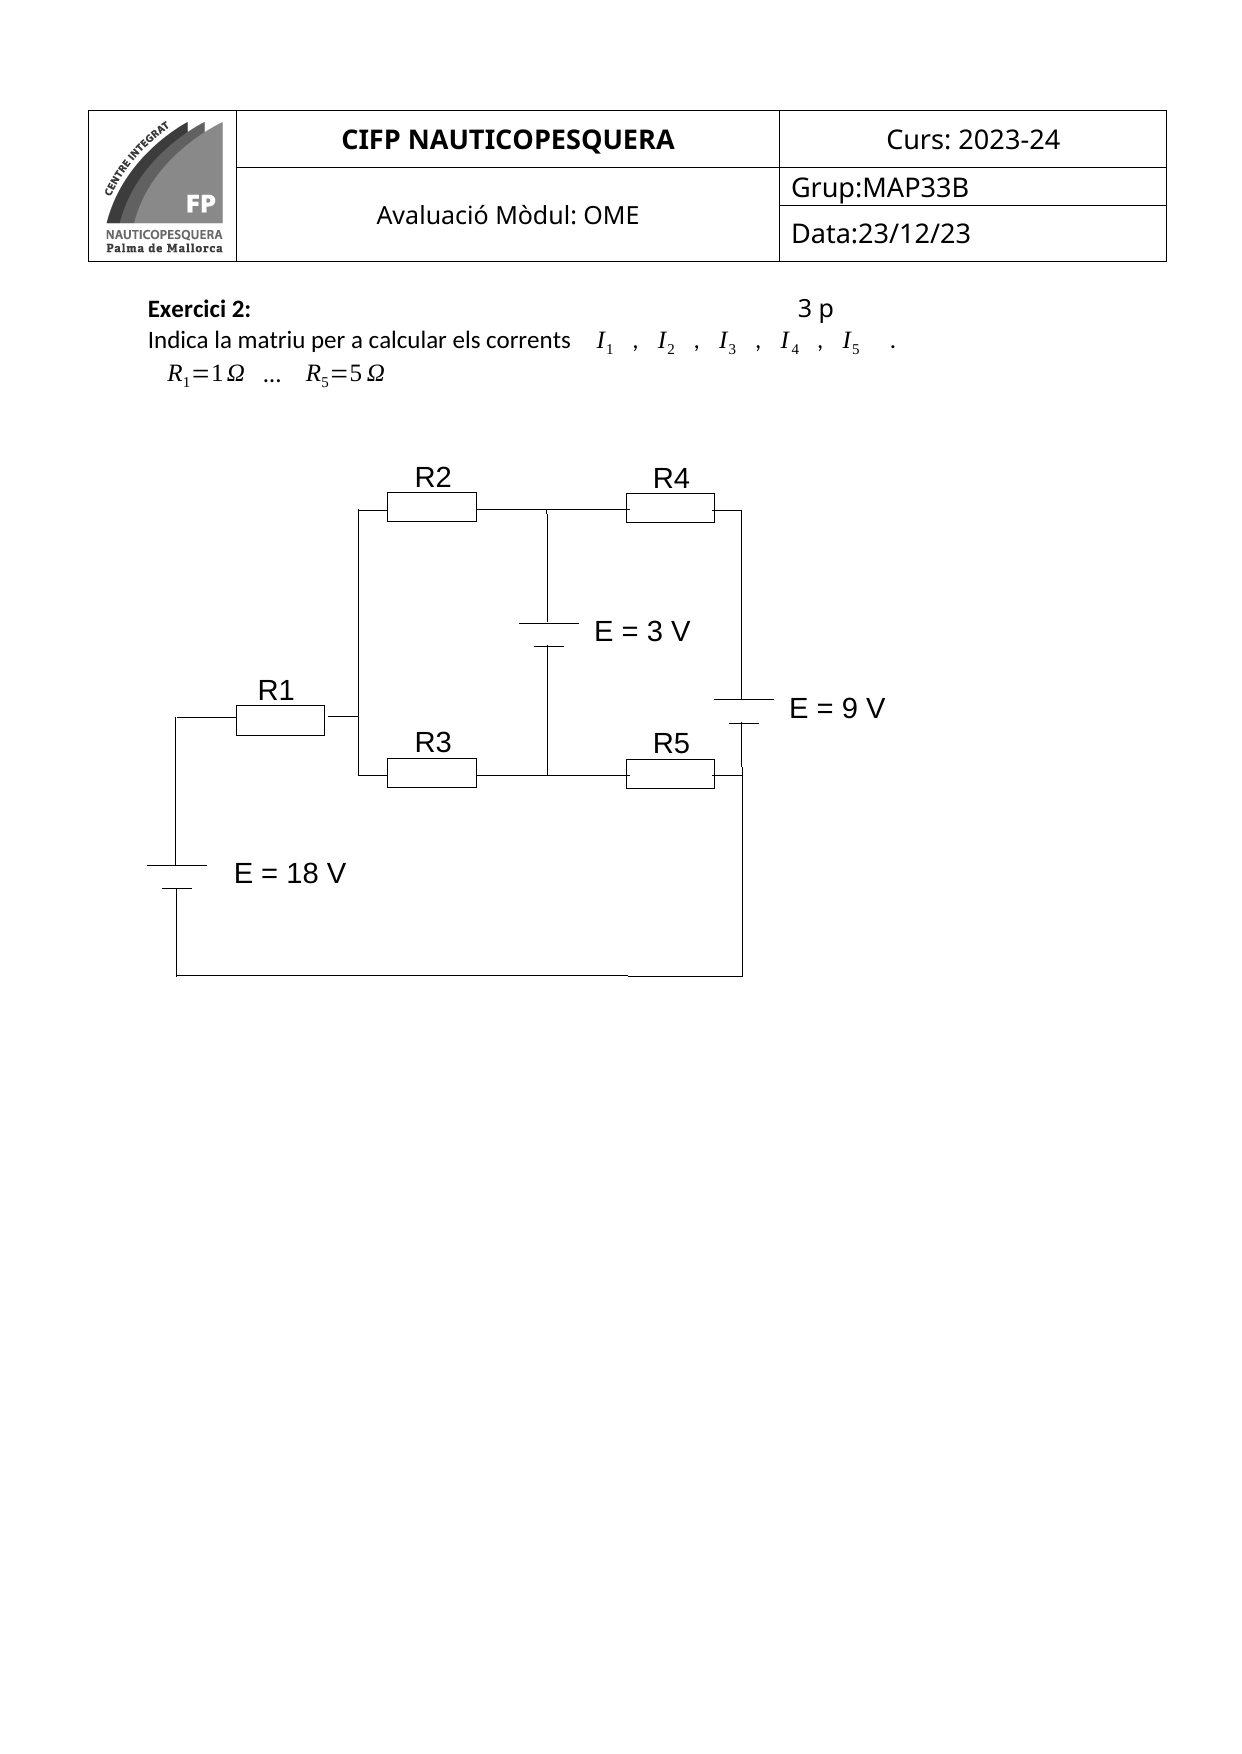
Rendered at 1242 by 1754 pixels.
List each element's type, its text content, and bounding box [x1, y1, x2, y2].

text Exercici 2: 3 p [148, 290, 1094, 324]
text … [148, 358, 1094, 391]
text Indica la matriu per a calcular els corrents ,,,, . [148, 324, 1094, 358]
picture [100, 111, 229, 260]
